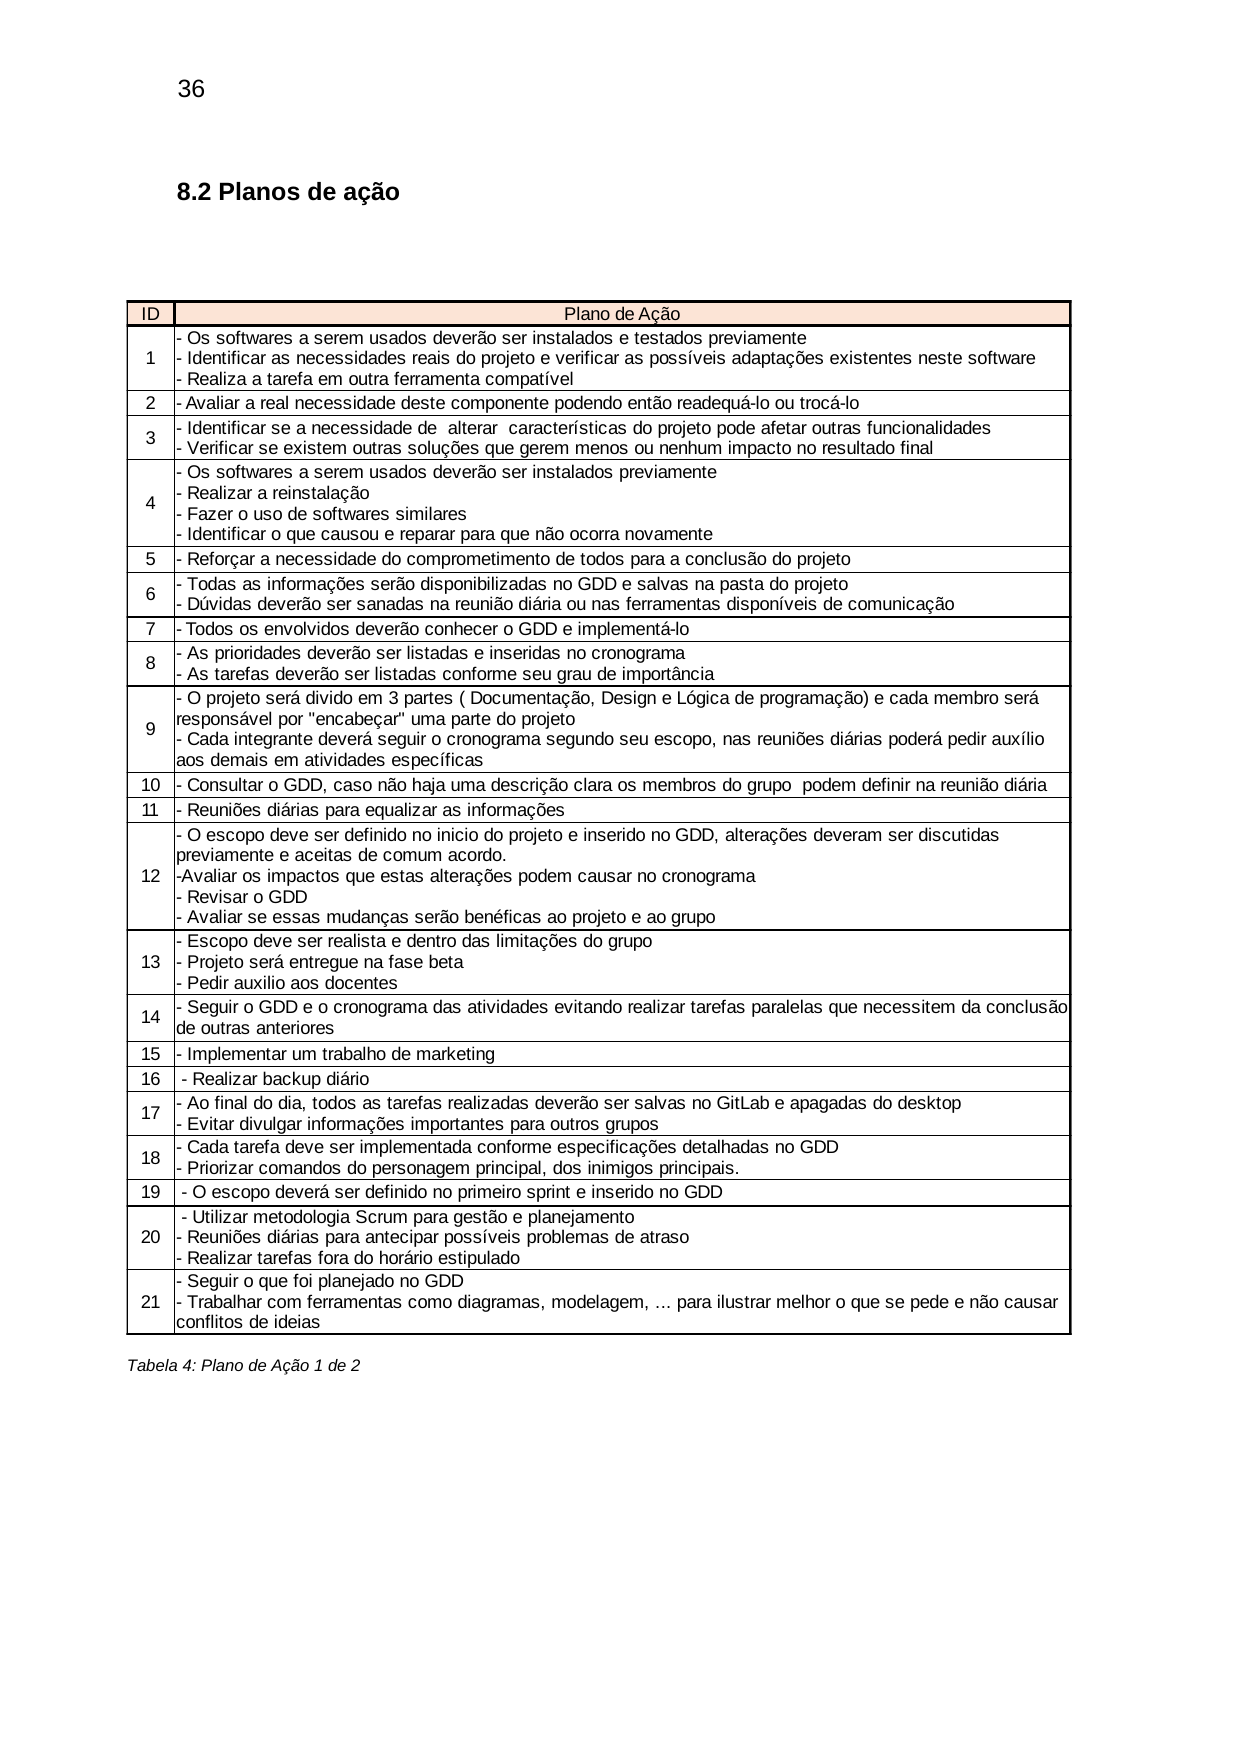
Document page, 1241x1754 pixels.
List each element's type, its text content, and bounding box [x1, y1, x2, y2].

subtitle 8.2 Planos de ação [177, 177, 1122, 206]
text Tabela 4: Plano de Ação 1 de 2 [127, 1356, 1172, 1375]
